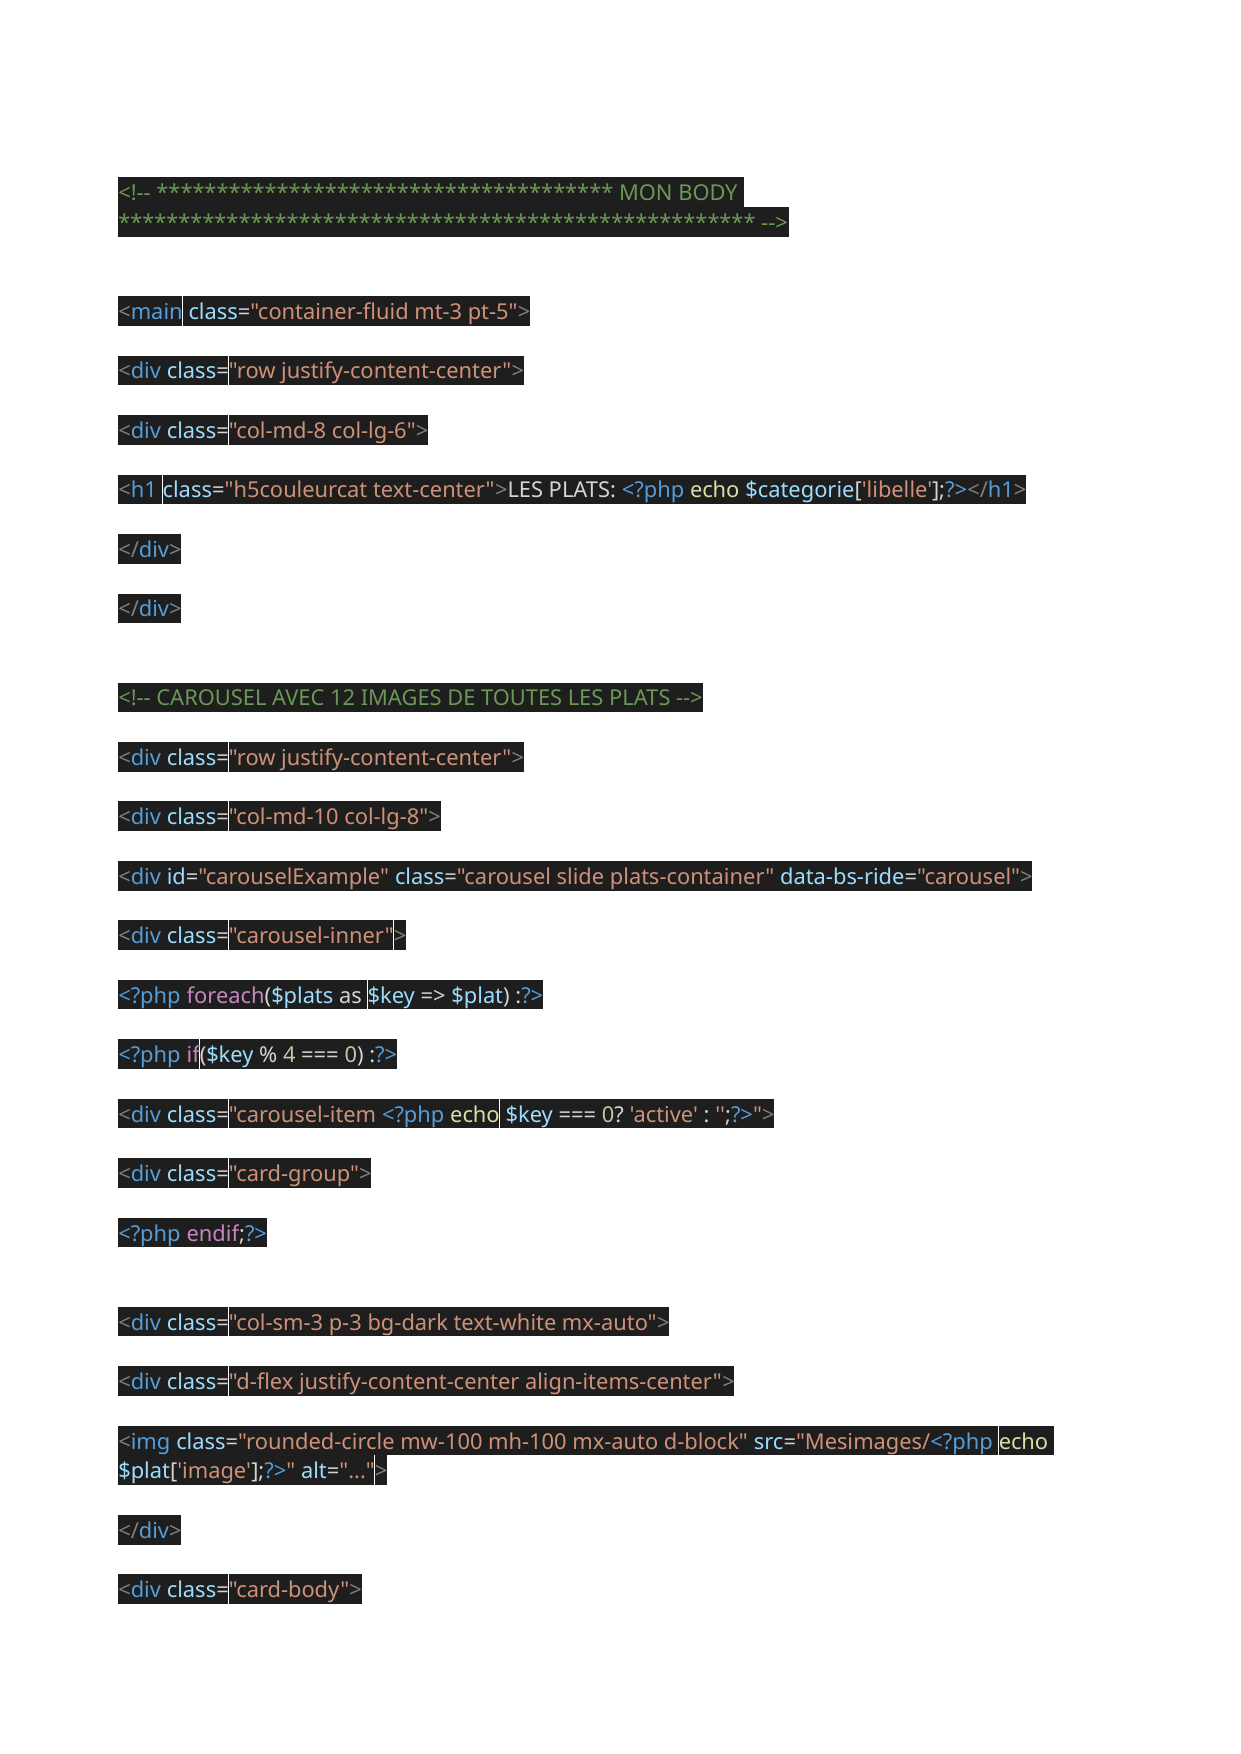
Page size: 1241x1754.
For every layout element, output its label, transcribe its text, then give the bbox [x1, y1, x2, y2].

text </div> [118, 593, 1122, 623]
text <div class="carousel-item <?php echo $key === 0? 'active' : '';?>"> [118, 1099, 1122, 1128]
text <div class="col-md-8 col-lg-6"> [118, 415, 1122, 445]
text </div> [118, 1515, 1122, 1545]
text <!-- CAROUSEL AVEC 12 IMAGES DE TOUTES LES PLATS --> [118, 682, 1122, 712]
text <div id="carouselExample" class="carousel slide plats-container" data-bs-ride="carousel"> [118, 861, 1122, 891]
text <div class="row justify-content-center"> [118, 742, 1122, 772]
text <div class="col-md-10 col-lg-8"> [118, 801, 1122, 831]
text <div class="card-body"> [118, 1574, 1122, 1604]
text <div class="carousel-inner"> [118, 920, 1122, 950]
text <div class="row justify-content-center"> [118, 356, 1122, 385]
text <!-- ************************************** MON BODY ***************************************************** --> [118, 177, 1122, 237]
text <?php endif;?> [118, 1218, 1122, 1247]
text <div class="card-group"> [118, 1158, 1122, 1188]
text <div class="d-flex justify-content-center align-items-center"> [118, 1366, 1122, 1396]
text <main class="container-fluid mt-3 pt-5"> [118, 296, 1122, 326]
text <?php if($key % 4 === 0) :?> [118, 1039, 1122, 1069]
text <?php foreach($plats as $key => $plat) :?> [118, 980, 1122, 1009]
text <img class="rounded-circle mw-100 mh-100 mx-auto d-block" src="Mesimages/<?php echo $plat['image'];?>" alt="..."> [118, 1426, 1122, 1485]
text <div class="col-sm-3 p-3 bg-dark text-white mx-auto"> [118, 1307, 1122, 1336]
text </div> [118, 534, 1122, 564]
text <h1 class="h5couleurcat text-center">LES PLATS: <?php echo $categorie['libelle'];?></h1> [118, 474, 1122, 504]
